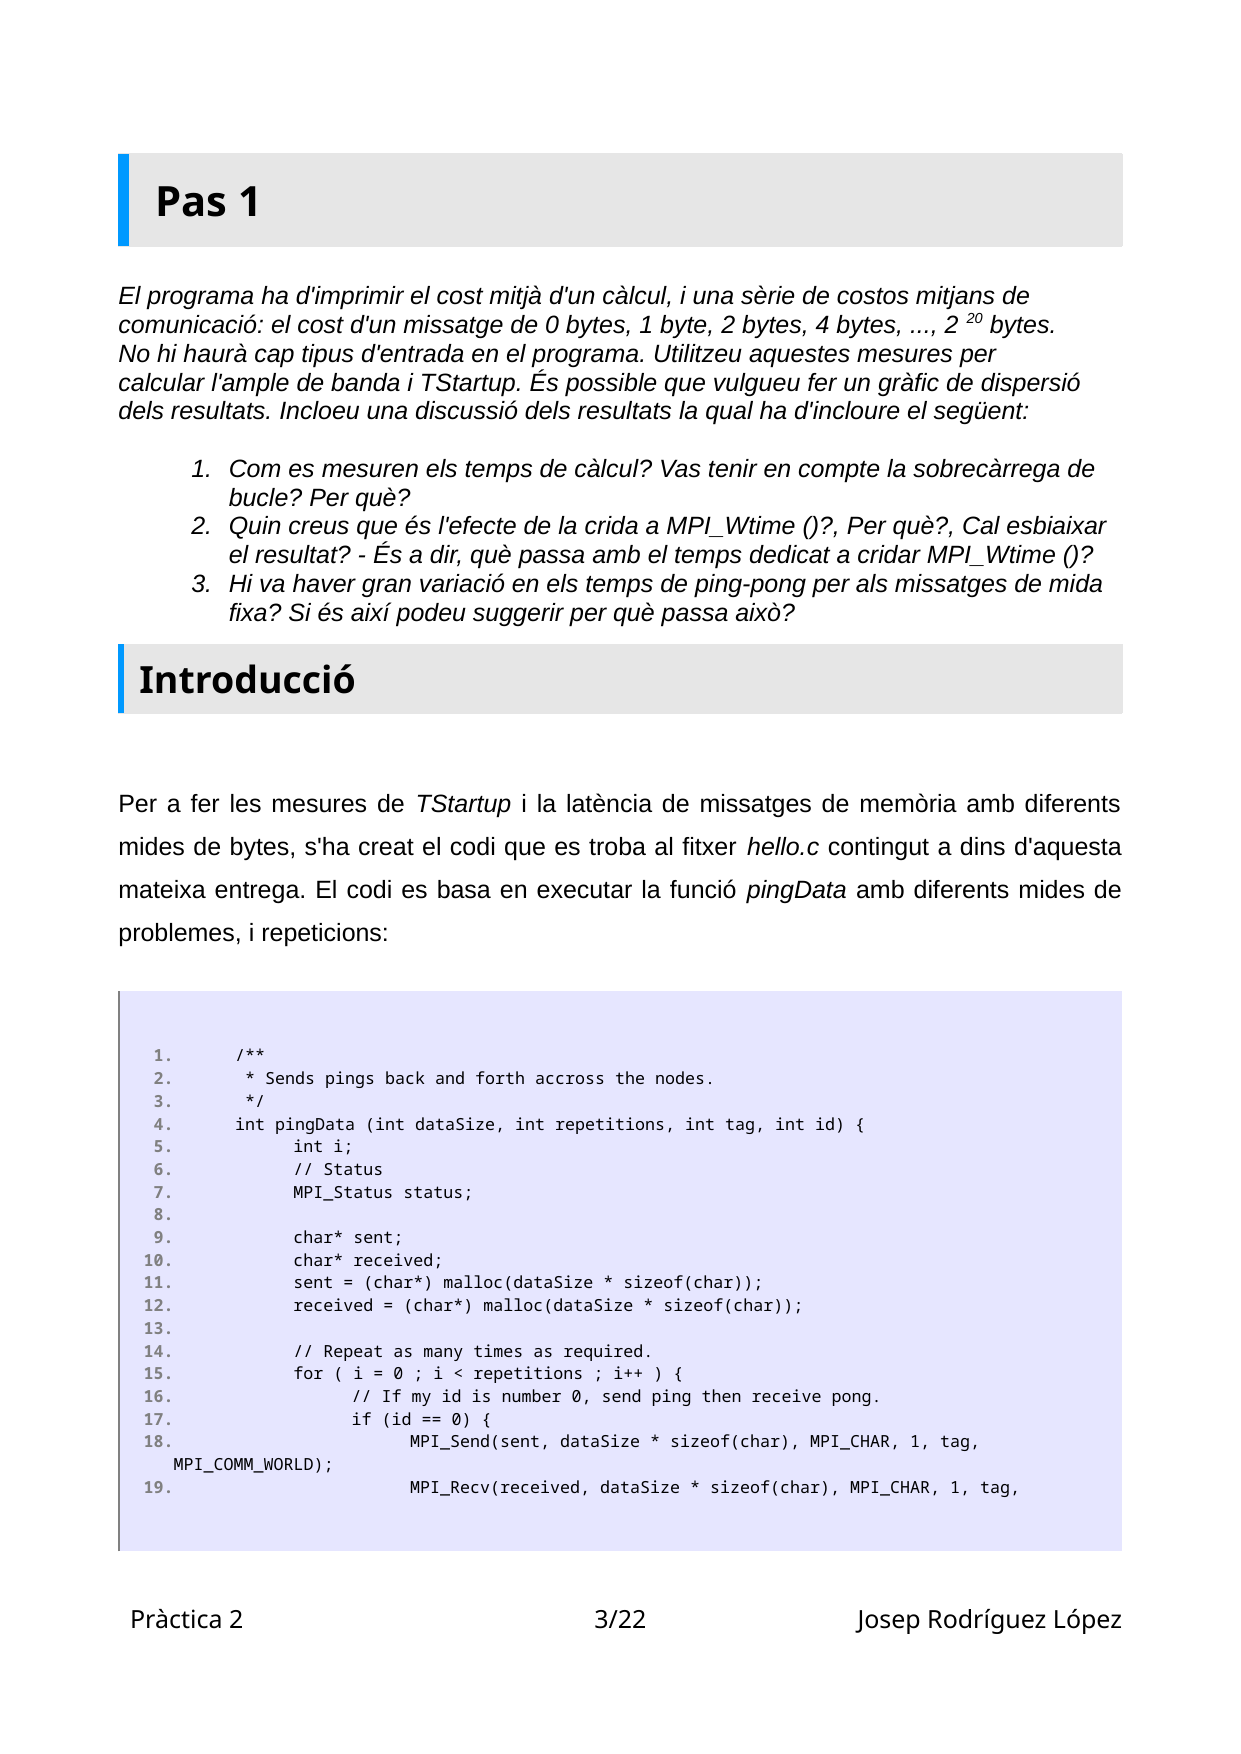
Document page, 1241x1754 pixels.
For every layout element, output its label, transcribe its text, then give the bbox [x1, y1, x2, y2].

list for ( i = 0 ; i < repetitions ; i++ ) { [120, 1362, 1122, 1385]
list char* sent; [120, 1226, 1122, 1248]
list */ [120, 1089, 1122, 1112]
list int i; [120, 1135, 1122, 1158]
list if (id == 0) { [120, 1407, 1122, 1430]
list char* received; [120, 1248, 1122, 1271]
list Hi va haver gran variació en els temps de ping-pong per als missatges de mida fixa? Si és així podeu suggerir per què passa això? [191, 569, 1122, 626]
list // If my id is number 0, send ping then receive pong. [120, 1385, 1122, 1407]
list MPI_Send(sent, dataSize * sizeof(char), MPI_CHAR, 1, tag, MPI_COMM_WORLD); [120, 1430, 1122, 1476]
list // Status [120, 1158, 1122, 1180]
list Quin creus que és l'efecte de la crida a MPI_Wtime ()?, Per què?, Cal esbiaixar el resultat? - És a dir, què passa amb el temps dedicat a cridar MPI_Wtime ()? [191, 511, 1122, 569]
list MPI_Status status; [120, 1180, 1122, 1203]
subtitle Introducció [124, 645, 1122, 713]
list MPI_Recv(received, dataSize * sizeof(char), MPI_CHAR, 1, tag, [120, 1476, 1122, 1551]
list sent = (char*) malloc(dataSize * sizeof(char)); [120, 1271, 1122, 1294]
list // Repeat as many times as required. [120, 1339, 1122, 1362]
list Com es mesuren els temps de càlcul? Vas tenir en compte la sobrecàrrega de bucle? Per què? [191, 454, 1122, 511]
list /** [120, 991, 1122, 1067]
list received = (char*) malloc(dataSize * sizeof(char)); [120, 1294, 1122, 1317]
list * Sends pings back and forth accross the nodes. [120, 1067, 1122, 1089]
text Per a fer les mesures de TStartup i la latència de missatges de memòria amb diferents mides de bytes, s'ha creat el codi que es troba al fitxer hello.c contingut a dins d'aquesta mateixa entrega. El codi es basa en executar la funció pingData amb diferents mides de problemes, i repeticions: [118, 789, 1122, 947]
subtitle Pas 1 [129, 155, 1122, 246]
text El programa ha d'imprimir el cost mitjà d'un càlcul, i una sèrie de costos mitjans de comunicació: el cost d'un missatge de 0 bytes, 1 byte, 2 bytes, 4 bytes, ..., 2 20 bytes. No hi haurà cap tipus d'entrada en el programa. Utilitzeu aquestes mesures per calcular l'ample de banda i TStartup. És possible que vulgueu fer un gràfic de dispersió dels resultats. Incloeu una discussió dels resultats la qual ha d'incloure el següent: [118, 281, 1087, 425]
list int pingData (int dataSize, int repetitions, int tag, int id) { [120, 1112, 1122, 1135]
